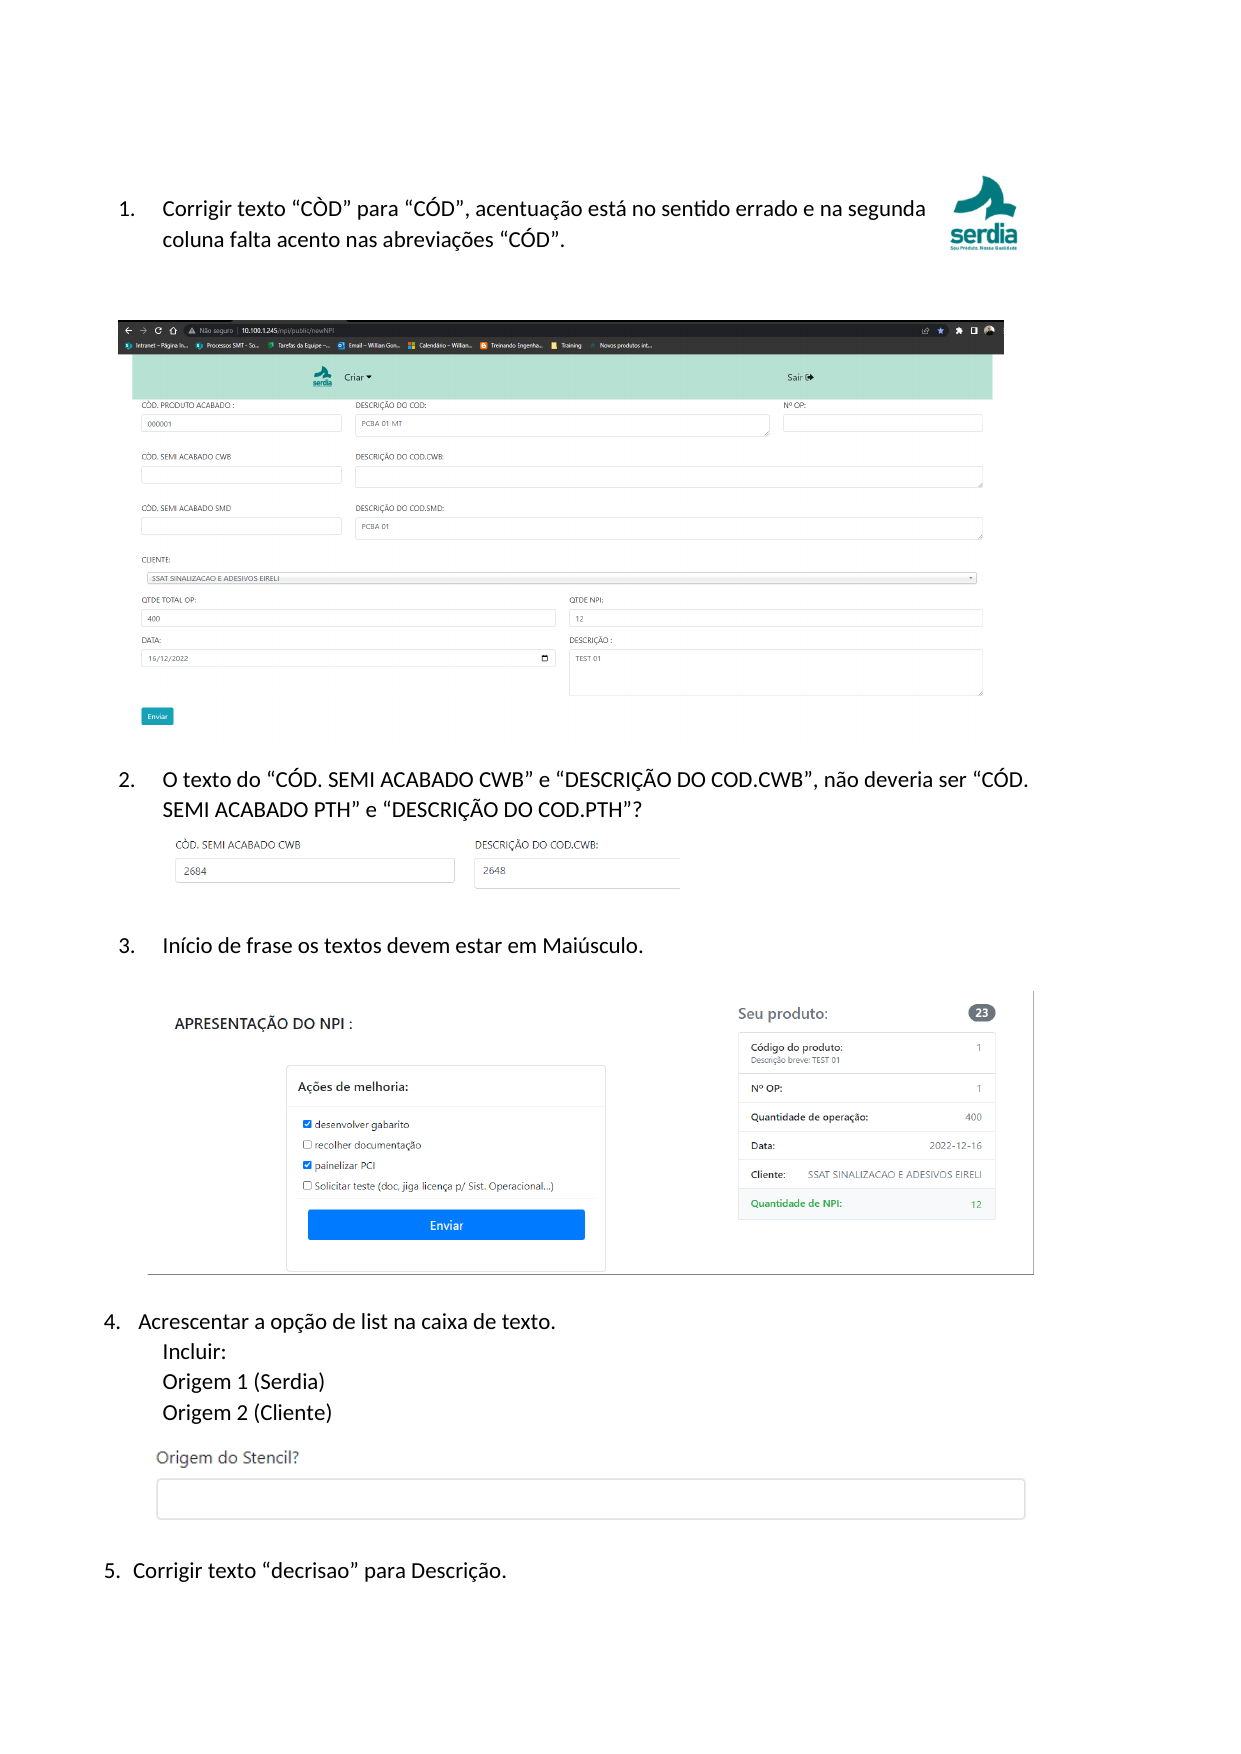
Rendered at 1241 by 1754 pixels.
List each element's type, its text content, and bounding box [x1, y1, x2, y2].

list O texto do “CÓD. SEMI ACABADO CWB” e “DESCRIÇÃO DO COD.CWB”, não deveria ser “CÓD. SEMI ACABADO PTH” e “DESCRIÇÃO DO COD.PTH”? [118, 716, 1063, 774]
list Corrigir texto “CÒD” para “CÓD”, acentuação está no sentido errado e na segunda coluna falta acento nas abreviações “CÓD”. [118, 194, 1063, 253]
list Acrescentar a opção de list na caixa de texto. [103, 1258, 1063, 1286]
picture [162, 776, 680, 850]
picture [147, 942, 1034, 1226]
list Origem 2 (Cliente) [162, 1348, 1063, 1377]
picture [147, 1395, 1034, 1489]
list Origem 1 (Serdia) [162, 1318, 1063, 1346]
list Início de frase os textos devem estar em Maiúsculo. [118, 882, 1063, 910]
list Incluir: [162, 1288, 1063, 1316]
list Corrigir texto “decrisao” para Descrição. [103, 1507, 1063, 1535]
picture [118, 271, 1004, 698]
